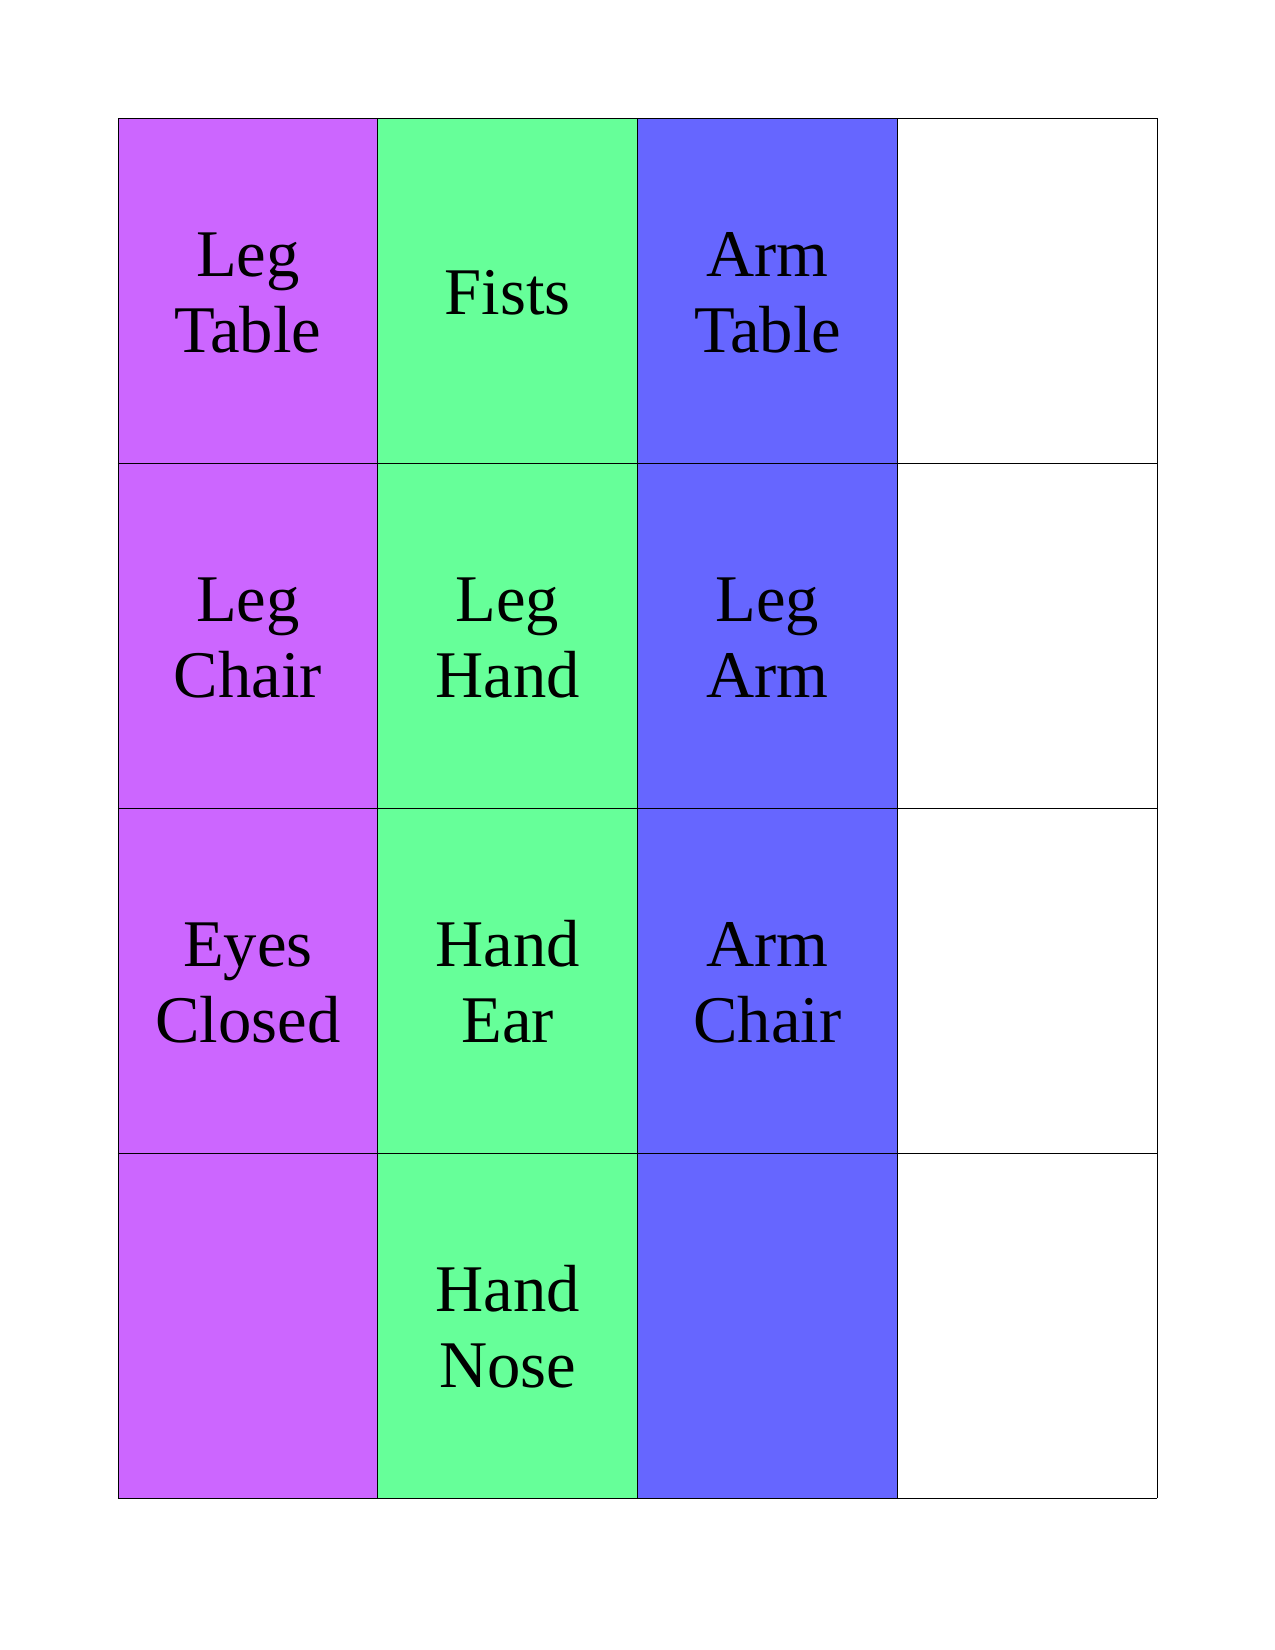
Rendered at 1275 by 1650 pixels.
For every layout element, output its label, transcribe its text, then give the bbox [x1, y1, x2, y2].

table_cell Leg Chair [119, 464, 377, 808]
table_cell Leg Arm [638, 464, 897, 808]
table_header [898, 119, 1157, 463]
table_cell Hand Ear [378, 809, 637, 1153]
table_cell [898, 1154, 1157, 1498]
table_cell [119, 1154, 377, 1498]
table_cell Arm Chair [638, 809, 897, 1153]
table_cell Leg Hand [378, 464, 637, 808]
table_header Arm Table [638, 119, 897, 463]
table_header Fists [378, 119, 637, 463]
table_header Leg Table [119, 119, 377, 463]
table_cell Hand Nose [378, 1154, 637, 1498]
table_cell [898, 464, 1157, 808]
table_cell [898, 809, 1157, 1153]
table_cell Eyes Closed [119, 809, 377, 1153]
table_cell [638, 1154, 897, 1498]
